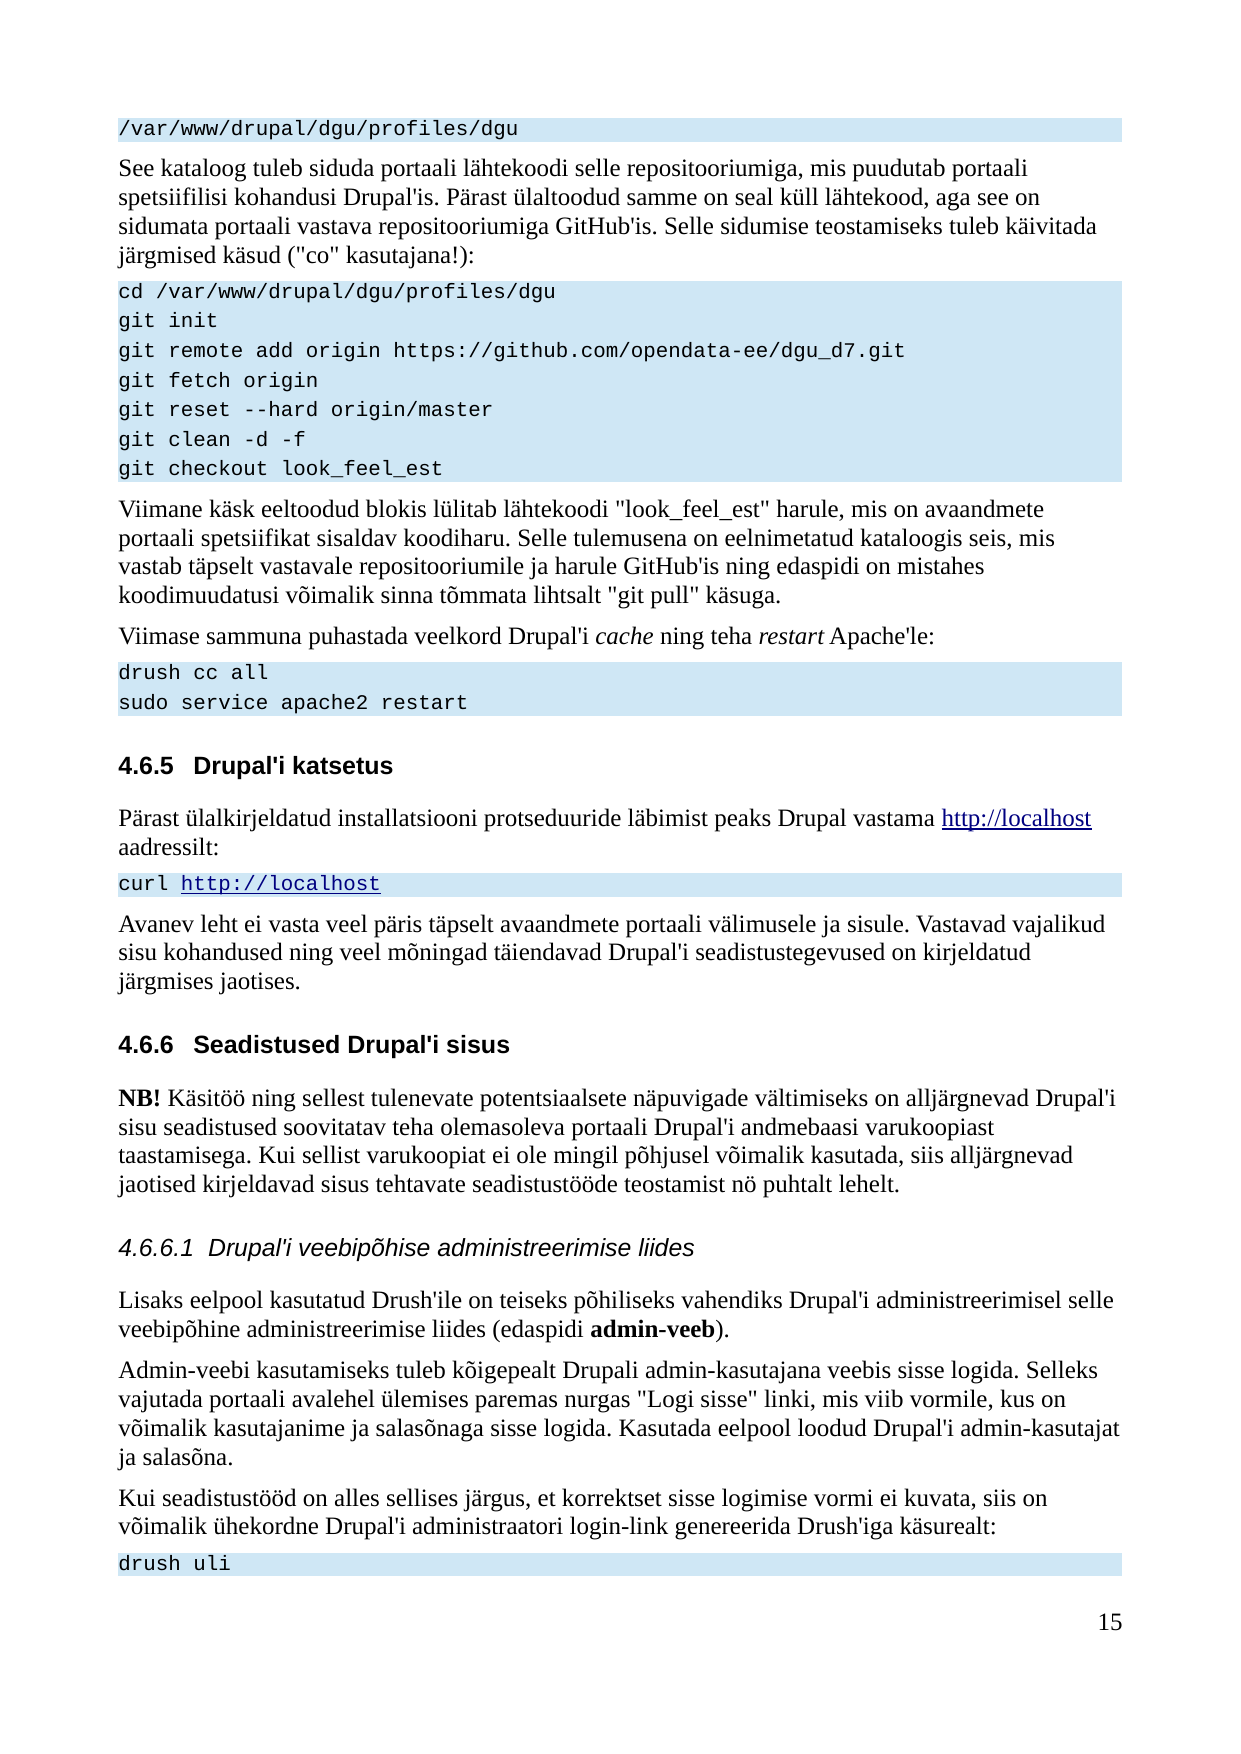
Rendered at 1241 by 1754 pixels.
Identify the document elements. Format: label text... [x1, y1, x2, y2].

text git fetch origin [118, 370, 1122, 393]
subtitle Seadistused Drupal'i sisus [118, 1030, 1122, 1059]
text curl http://localhost [118, 873, 1122, 897]
text git init [118, 311, 1122, 334]
text git remote add origin https://github.com/opendata-ee/dgu_d7.git [118, 340, 1122, 364]
text Kui seadistustööd on alles sellises järgus, et korrektset sisse logimise vormi ei kuvata, siis on võimalik ühekordne Drupal'i administraatori login-link genereerida Drush'iga käsurealt: [118, 1483, 1122, 1540]
text /var/www/drupal/dgu/profiles/dgu [118, 118, 1122, 142]
text Admin-veebi kasutamiseks tuleb kõigepealt Drupali admin-kasutajana veebis sisse logida. Selleks vajutada portaali avalehel ülemises paremas nurgas "Logi sisse" linki, mis viib vormile, kus on võimalik kasutajanime ja salasõnaga sisse logida. Kasutada eelpool loodud Drupal'i admin-kasutajat ja salasõna. [118, 1355, 1122, 1470]
text drush cc all [118, 662, 1122, 686]
text Avanev leht ei vasta veel päris täpselt avaandmete portaali välimusele ja sisule. Vastavad vajalikud sisu kohandused ning veel mõningad täiendavad Drupal'i seadistustegevused on kirjeldatud järgmises jaotises. [118, 909, 1122, 995]
text sudo service apache2 restart [118, 692, 1122, 716]
subtitle Drupal'i veebipõhise administreerimise liides [118, 1233, 1122, 1262]
subtitle Drupal'i katsetus [118, 751, 1122, 780]
text See kataloog tuleb siduda portaali lähtekoodi selle repositooriumiga, mis puudutab portaali spetsiifilisi kohandusi Drupal'is. Pärast ülaltoodud samme on seal küll lähtekood, aga see on sidumata portaali vastava repositooriumiga GitHub'is. Selle sidumise teostamiseks tuleb käivitada järgmised käsud ("co" kasutajana!): [118, 153, 1122, 268]
text git checkout look_feel_est [118, 458, 1122, 482]
text git reset --hard origin/master [118, 399, 1122, 423]
text drush uli [118, 1553, 1122, 1576]
text git clean -d -f [118, 429, 1122, 452]
text cd /var/www/drupal/dgu/profiles/dgu [118, 281, 1122, 304]
text Viimase sammuna puhastada veelkord Drupal'i cache ning teha restart Apache'le: [118, 621, 1122, 650]
text NB! Käsitöö ning sellest tulenevate potentsiaalsete näpuvigade vältimiseks on alljärgnevad Drupal'i sisu seadistused soovitatav teha olemasoleva portaali Drupal'i andmebaasi varukoopiast taastamisega. Kui sellist varukoopiat ei ole mingil põhjusel võimalik kasutada, siis alljärgnevad jaotised kirjeldavad sisus tehtavate seadistustööde teostamist nö puhtalt lehelt. [118, 1083, 1122, 1198]
text Lisaks eelpool kasutatud Drush'ile on teiseks põhiliseks vahendiks Drupal'i administreerimisel selle veebipõhine administreerimise liides (edaspidi admin-veeb). [118, 1285, 1122, 1343]
text Pärast ülalkirjeldatud installatsiooni protseduuride läbimist peaks Drupal vastama http://localhost aadressilt: [118, 803, 1122, 861]
text Viimane käsk eeltoodud blokis lülitab lähtekoodi "look_feel_est" harule, mis on avaandmete portaali spetsiifikat sisaldav koodiharu. Selle tulemusena on eelnimetatud kataloogis seis, mis vastab täpselt vastavale repositooriumile ja harule GitHub'is ning edaspidi on mistahes koodimuudatusi võimalik sinna tõmmata lihtsalt "git pull" käsuga. [118, 494, 1122, 609]
